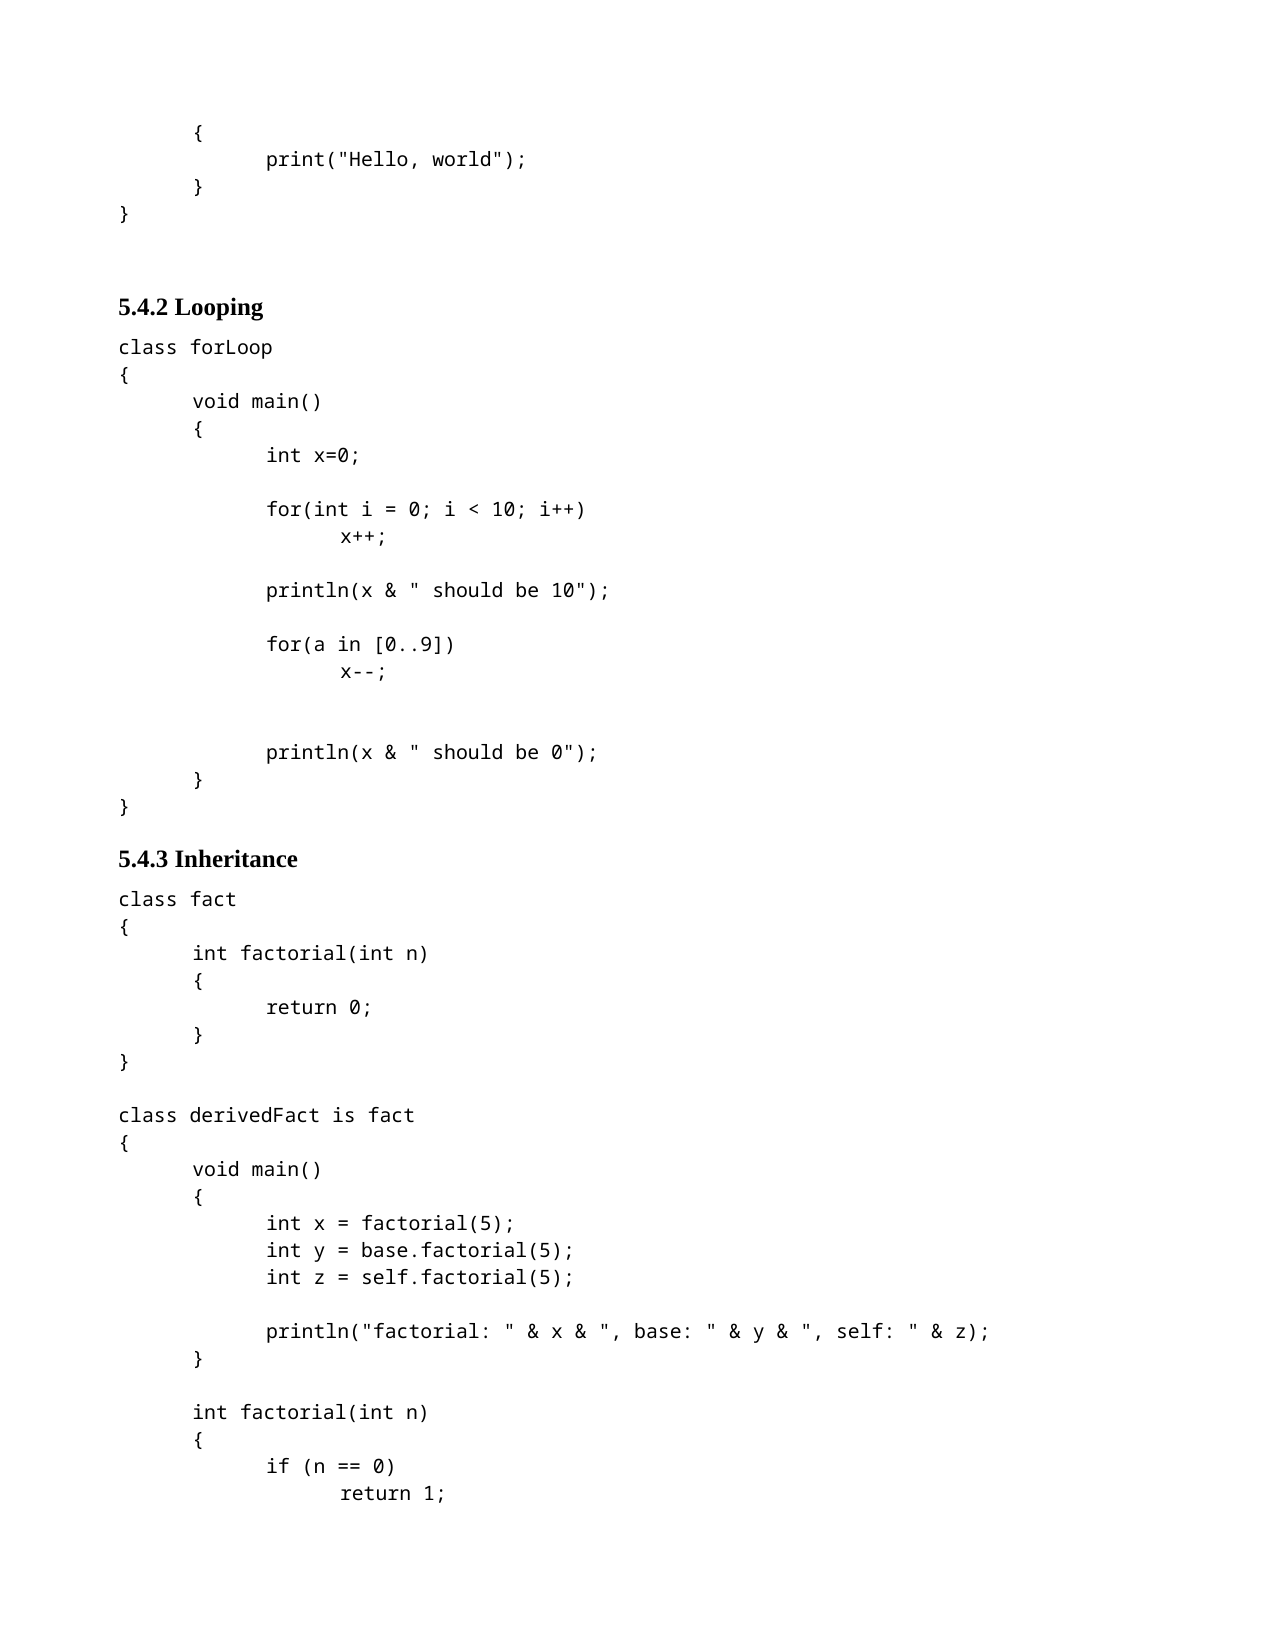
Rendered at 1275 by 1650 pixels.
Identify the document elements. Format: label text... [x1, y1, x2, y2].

text } [118, 199, 1157, 226]
text class derivedFact is fact [118, 1101, 1157, 1128]
text int y = base.factorial(5); [118, 1236, 1157, 1263]
text x++; [118, 522, 1157, 549]
text int x = factorial(5); [118, 1209, 1157, 1236]
text for(int i = 0; i < 10; i++) [118, 495, 1157, 522]
text } [118, 1047, 1157, 1074]
text { [118, 1425, 1157, 1452]
text void main() [118, 1155, 1157, 1182]
text { [118, 361, 1157, 387]
text } [118, 765, 1157, 792]
text { [118, 1128, 1157, 1155]
text int x=0; [118, 441, 1157, 468]
text { [118, 912, 1157, 939]
text } [118, 792, 1157, 819]
text } [118, 1020, 1157, 1047]
text print("Hello, world"); [118, 145, 1157, 172]
text { [118, 966, 1157, 993]
text x--; [118, 657, 1157, 684]
text for(a in [0..9]) [118, 630, 1157, 657]
text if (n == 0) [118, 1452, 1157, 1479]
subtitle 5.4.3 Inheritance [118, 844, 1157, 873]
text class forLoop [118, 333, 1157, 361]
text int z = self.factorial(5); [118, 1263, 1157, 1290]
text } [118, 1344, 1157, 1371]
text int factorial(int n) [118, 1398, 1157, 1425]
text println(x & " should be 0"); [118, 738, 1157, 765]
text println("factorial: " & x & ", base: " & y & ", self: " & z); [118, 1317, 1157, 1344]
subtitle 5.4.2 Looping [118, 292, 1157, 321]
text { [118, 1182, 1157, 1209]
text int factorial(int n) [118, 939, 1157, 966]
text void main() [118, 387, 1157, 414]
text } [118, 172, 1157, 199]
text { [118, 118, 1157, 145]
text println(x & " should be 10"); [118, 576, 1157, 603]
text class fact [118, 885, 1157, 912]
text return 1; [118, 1479, 1157, 1506]
text return 0; [118, 993, 1157, 1020]
text { [118, 414, 1157, 441]
